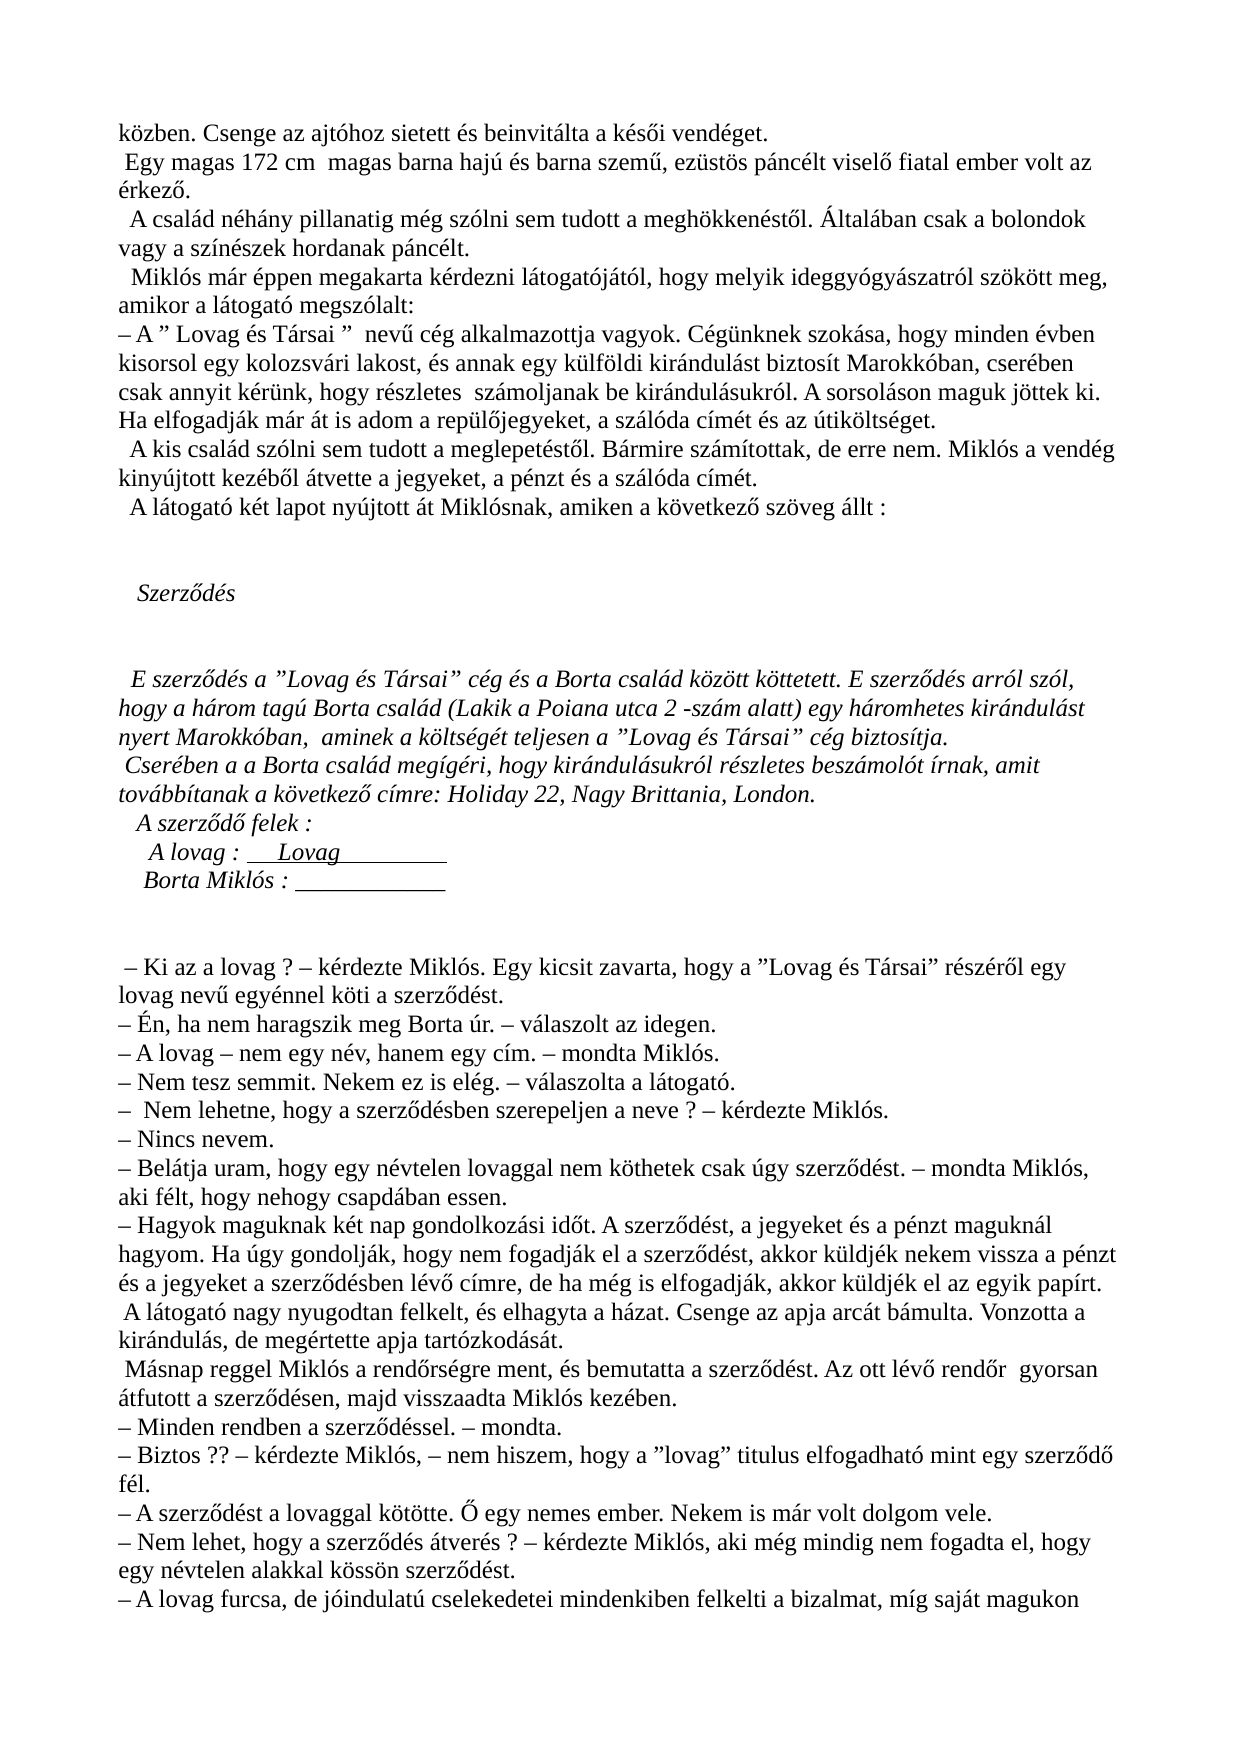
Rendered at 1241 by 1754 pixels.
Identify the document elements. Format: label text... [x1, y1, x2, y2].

text – Belátja uram, hogy egy névtelen lovaggal nem köthetek csak úgy szerződést. – mondta Miklós, aki félt, hogy nehogy csapdában essen. [118, 1153, 1122, 1211]
text – Biztos ?? – kérdezte Miklós, – nem hiszem, hogy a ”lovag” titulus elfogadható mint egy szerződő fél. [118, 1441, 1122, 1498]
text – Hagyok maguknak két nap gondolkozási időt. A szerződést, a jegyeket és a pénzt maguknál hagyom. Ha úgy gondolják, hogy nem fogadják el a szerződést, akkor küldjék nekem vissza a pénzt és a jegyeket a szerződésben lévő címre, de ha még is elfogadják, akkor küldjék el az egyik papírt. [118, 1211, 1122, 1297]
text A szerződő felek : [118, 808, 1122, 837]
text A kis család szólni sem tudott a meglepetéstől. Bármire számítottak, de erre nem. Miklós a vendég kinyújtott kezéből átvette a jegyeket, a pénzt és a szálóda címét. [118, 434, 1122, 492]
text Szerződés [118, 578, 1122, 607]
text – Nincs nevem. [118, 1124, 1122, 1153]
text E szerződés a ”Lovag és Társai” cég és a Borta család között köttetett. E szerződés arról szól, hogy a három tagú Borta család (Lakik a Poiana utca 2 -szám alatt) egy háromhetes kirándulást nyert Marokkóban, aminek a költségét teljesen a ”Lovag és Társai” cég biztosítja. [118, 664, 1122, 751]
text A család néhány pillanatig még szólni sem tudott a meghökkenéstől. Általában csak a bolondok vagy a színészek hordanak páncélt. [118, 204, 1122, 262]
text Cserében a a Borta család megígéri, hogy kirándulásukról részletes beszámolót írnak, amit továbbítanak a következő címre: Holiday 22, Nagy Brittania, London. [118, 751, 1122, 808]
text A látogató két lapot nyújtott át Miklósnak, amiken a következő szöveg állt : [118, 492, 1122, 521]
text – A lovag furcsa, de jóindulatú cselekedetei mindenkiben felkelti a bizalmat, míg saját magukon [118, 1584, 1122, 1613]
text – Nem lehet, hogy a szerződés átverés ? – kérdezte Miklós, aki még mindig nem fogadta el, hogy egy névtelen alakkal kössön szerződést. [118, 1527, 1122, 1584]
text A látogató nagy nyugodtan felkelt, és elhagyta a házat. Csenge az apja arcát bámulta. Vonzotta a kirándulás, de megértette apja tartózkodását. [118, 1297, 1122, 1354]
text Borta Miklós : ____________ [118, 866, 1122, 894]
text Egy magas 172 cm magas barna hajú és barna szemű, ezüstös páncélt viselő fiatal ember volt az érkező. [118, 147, 1122, 204]
text közben. Csenge az ajtóhoz sietett és beinvitálta a késői vendéget. [118, 118, 1122, 147]
text – Ki az a lovag ? – kérdezte Miklós. Egy kicsit zavarta, hogy a ”Lovag és Társai” részéről egy lovag nevű egyénnel köti a szerződést. [118, 952, 1122, 1009]
text – Nem lehetne, hogy a szerződésben szerepeljen a neve ? – kérdezte Miklós. [118, 1096, 1122, 1124]
text – Nem tesz semmit. Nekem ez is elég. – válaszolta a látogató. [118, 1067, 1122, 1096]
text – Én, ha nem haragszik meg Borta úr. – válaszolt az idegen. [118, 1009, 1122, 1038]
text – A ” Lovag és Társai ” nevű cég alkalmazottja vagyok. Cégünknek szokása, hogy minden évben kisorsol egy kolozsvári lakost, és annak egy külföldi kirándulást biztosít Marokkóban, cserében csak annyit kérünk, hogy részletes számoljanak be kirándulásukról. A sorsoláson maguk jöttek ki. Ha elfogadják már át is adom a repülőjegyeket, a szálóda címét és az útiköltséget. [118, 319, 1122, 434]
text – A szerződést a lovaggal kötötte. Ő egy nemes ember. Nekem is már volt dolgom vele. [118, 1498, 1122, 1527]
text Miklós már éppen megakarta kérdezni látogatójától, hogy melyik ideggyógyászatról szökött meg, amikor a látogató megszólalt: [118, 262, 1122, 319]
text A lovag : Lovag [118, 837, 1122, 866]
text Másnap reggel Miklós a rendőrségre ment, és bemutatta a szerződést. Az ott lévő rendőr gyorsan átfutott a szerződésen, majd visszaadta Miklós kezében. [118, 1354, 1122, 1412]
text – Minden rendben a szerződéssel. – mondta. [118, 1412, 1122, 1441]
text – A lovag – nem egy név, hanem egy cím. – mondta Miklós. [118, 1038, 1122, 1067]
